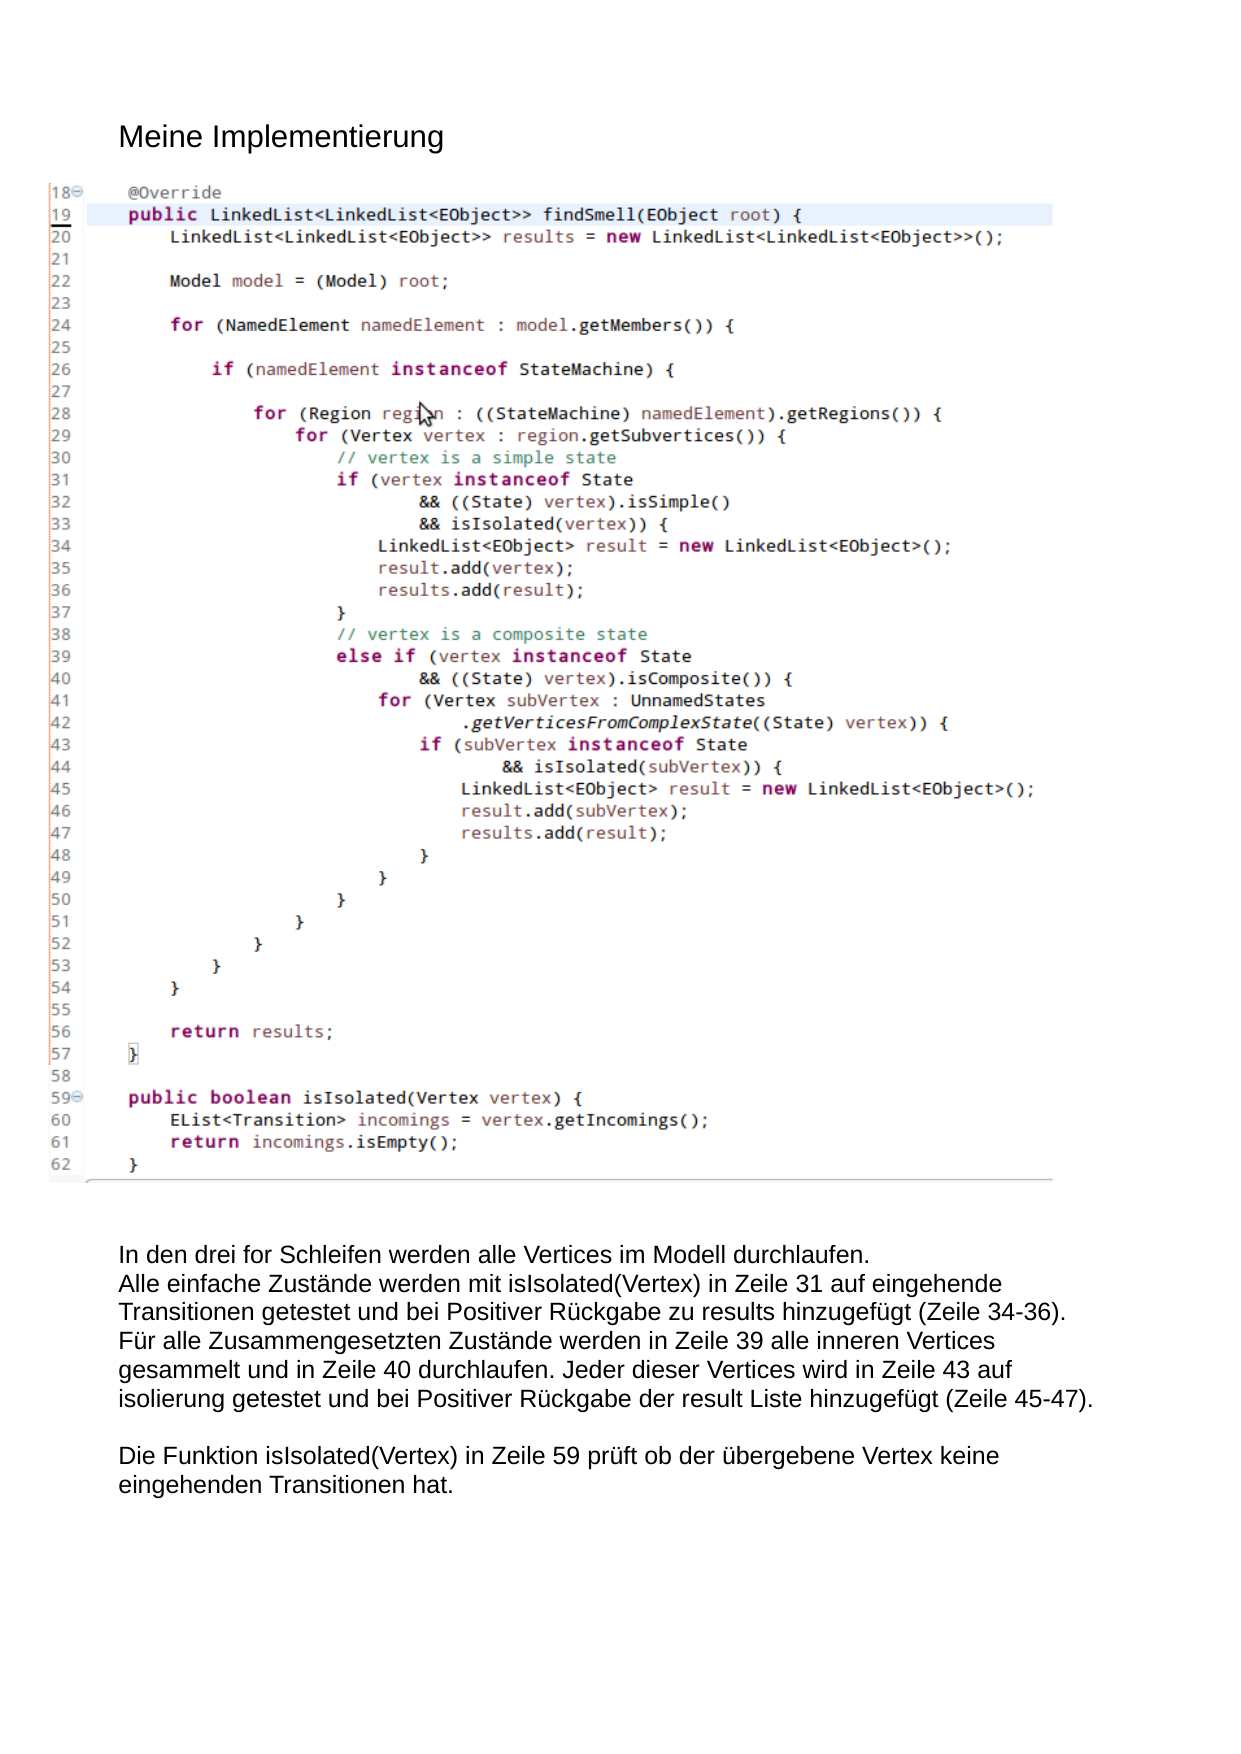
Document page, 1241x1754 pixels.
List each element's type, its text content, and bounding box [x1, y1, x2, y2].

text Alle einfache Zustände werden mit isIsolated(Vertex) in Zeile 31 auf eingehende Transitionen getestet und bei Positiver Rückgabe zu results hinzugefügt (Zeile 34-36). [118, 1269, 1122, 1326]
text Meine Implementierung [118, 118, 1122, 154]
picture [48, 183, 1053, 1183]
text Die Funktion isIsolated(Vertex) in Zeile 59 prüft ob der übergebene Vertex keine eingehenden Transitionen hat. [118, 1441, 1122, 1499]
text Für alle Zusammengesetzten Zustände werden in Zeile 39 alle inneren Vertices gesammelt und in Zeile 40 durchlaufen. Jeder dieser Vertices wird in Zeile 43 auf isolierung getestet und bei Positiver Rückgabe der result Liste hinzugefügt (Zeile 45-47). [118, 1326, 1122, 1412]
text In den drei for Schleifen werden alle Vertices im Modell durchlaufen. [118, 1240, 1122, 1269]
